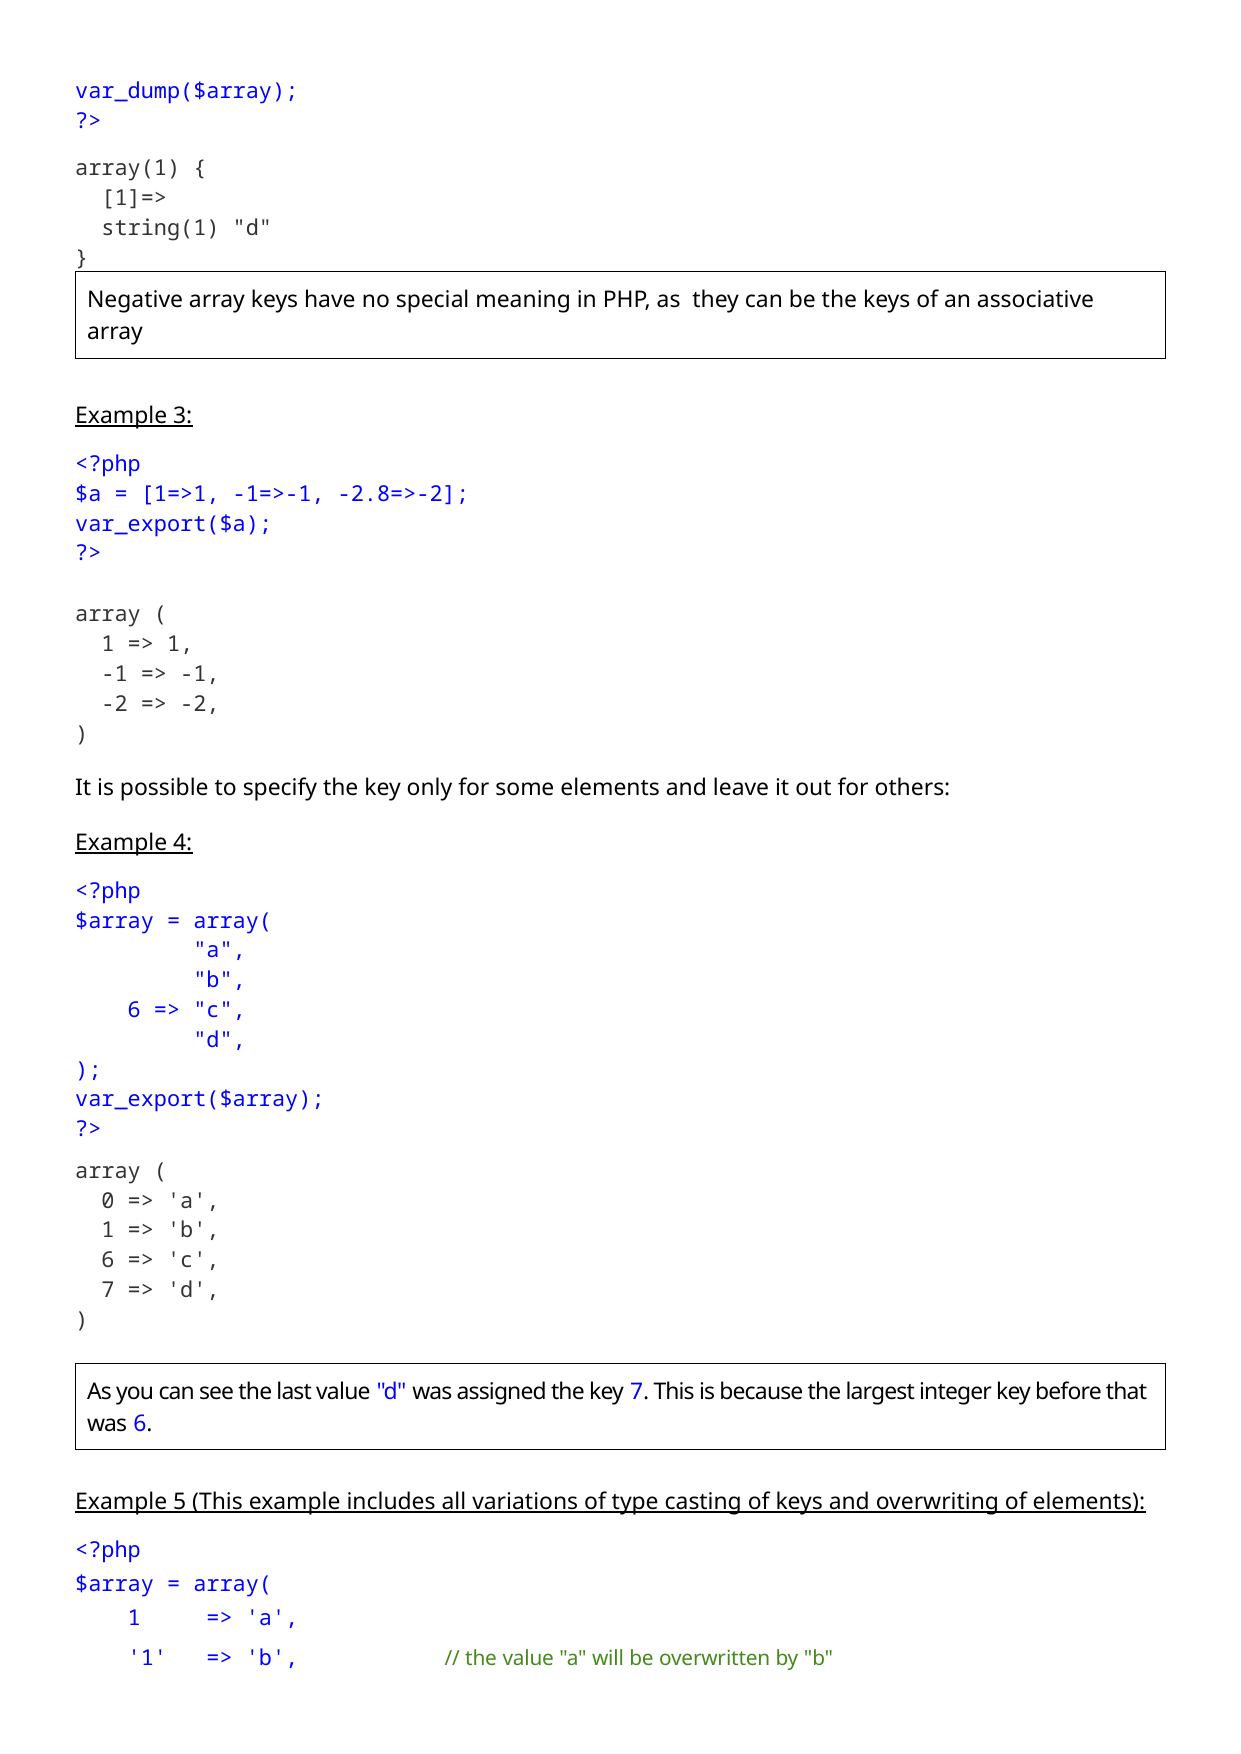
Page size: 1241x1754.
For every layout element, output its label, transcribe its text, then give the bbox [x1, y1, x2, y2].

text 7 => 'd', [75, 1274, 1166, 1304]
text 1 => 1, [75, 628, 1166, 658]
text var_dump($array); ?> [75, 75, 1166, 134]
text Negative array keys have no special meaning in PHP, as they can be the keys of an associative array [76, 272, 1165, 358]
text Example 5 (This example includes all variations of type casting of keys and overwriting of elements): [75, 1485, 1166, 1516]
text } [75, 242, 1166, 271]
text 1 => 'b', [75, 1214, 1166, 1244]
text '1' => 'b', // the value "a" will be overwritten by "b" [75, 1642, 1166, 1672]
text 0 => 'a', [75, 1184, 1166, 1214]
text 6 => 'c', [75, 1244, 1166, 1274]
text array ( [75, 1155, 1166, 1184]
text <?php $array = array( [75, 1534, 1166, 1598]
text array(1) { [75, 152, 1166, 182]
text Example 4: [75, 826, 1166, 857]
text Example 3: [75, 399, 1166, 430]
text It is possible to specify the key only for some elements and leave it out for others: [75, 771, 1166, 802]
text array ( [75, 567, 1166, 628]
text <?php $array = array( "a", "b", 6 => "c", "d", ); var_export($array); ?> [75, 875, 1166, 1143]
text [1]=> [75, 182, 1166, 212]
text ?> [75, 537, 1166, 567]
text As you can see the last value "d" was assigned the key 7. This is because the largest integer key before that was 6. [76, 1364, 1165, 1449]
text -2 => -2, [75, 688, 1166, 718]
text ) [75, 718, 1166, 747]
text ) [75, 1304, 1166, 1333]
text <?php $a = [1=>1, -1=>-1, -2.8=>-2]; var_export($a); [75, 448, 1166, 537]
text -1 => -1, [75, 658, 1166, 688]
text 1 => 'a', [75, 1602, 1166, 1632]
text string(1) "d" [75, 212, 1166, 242]
